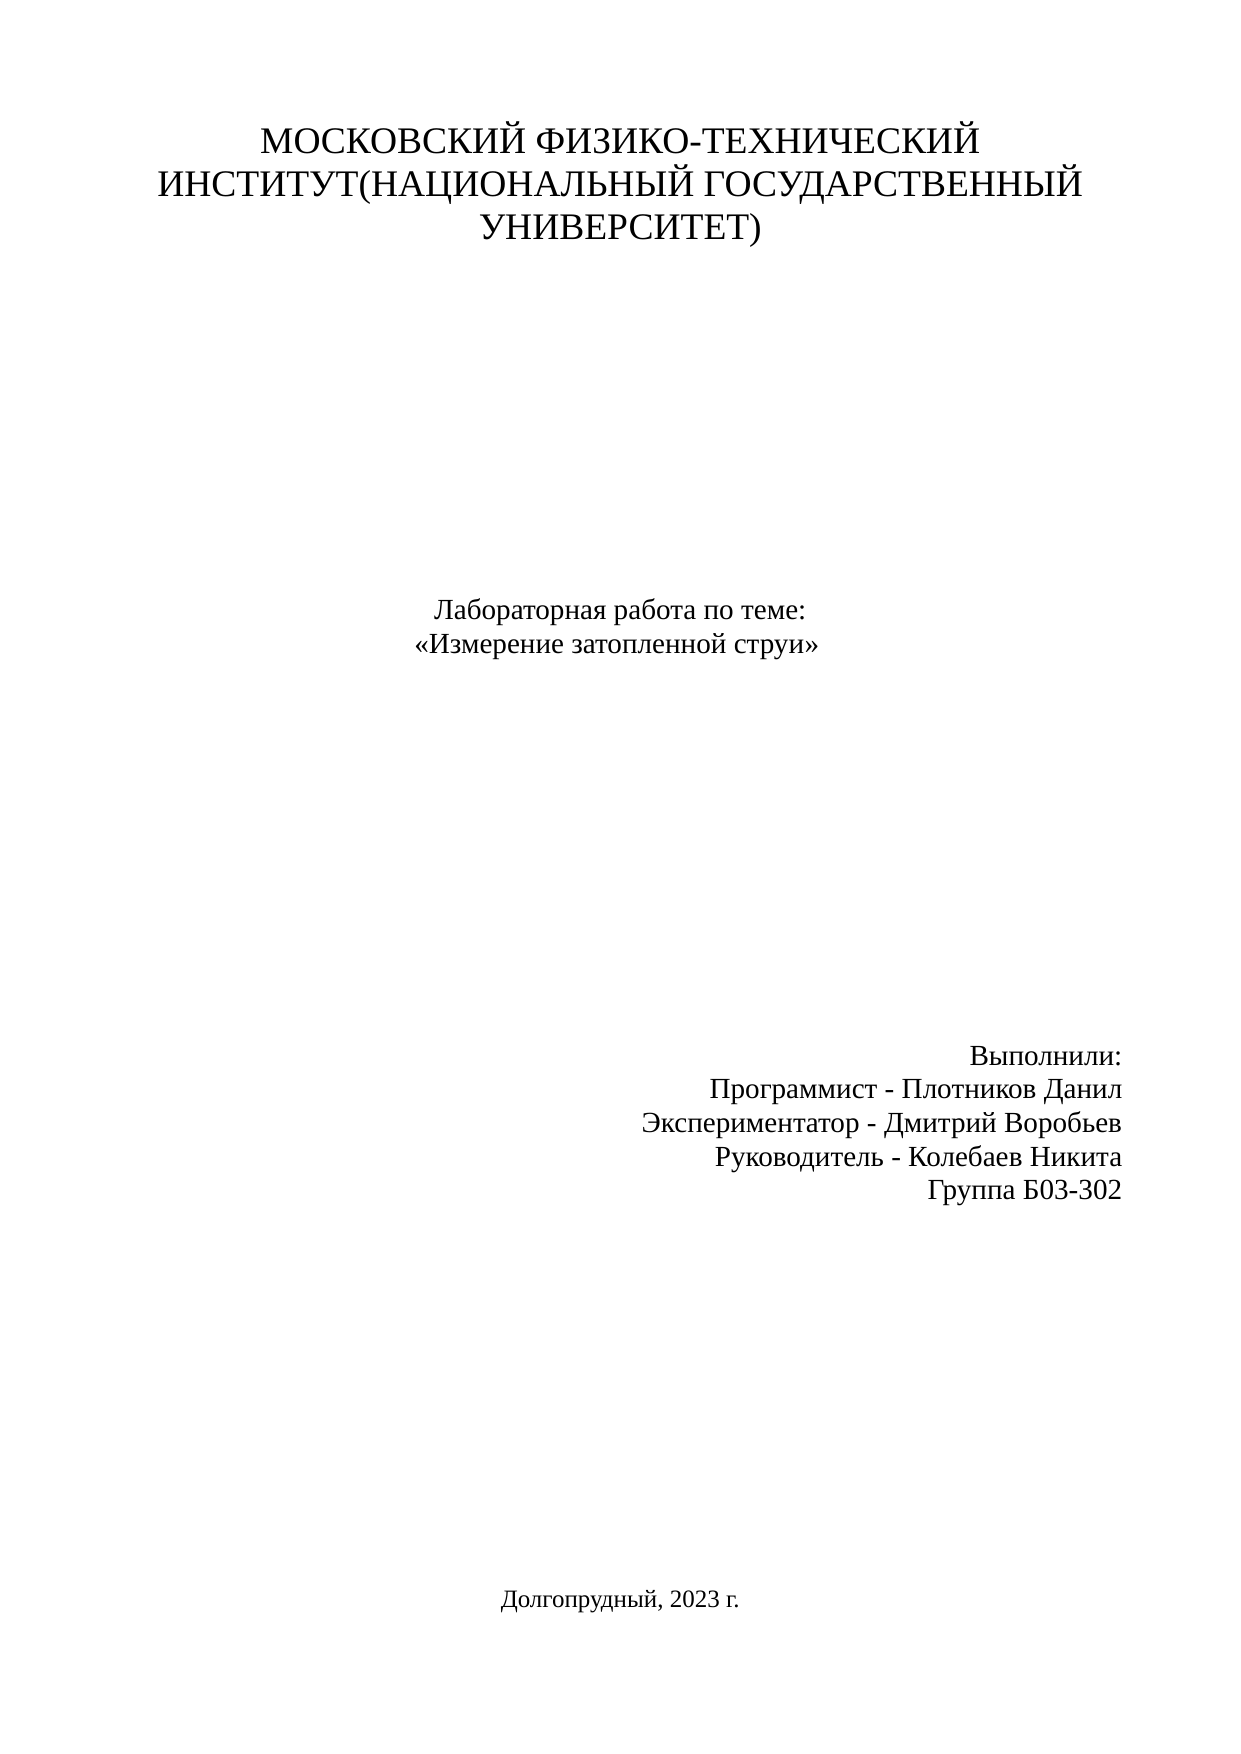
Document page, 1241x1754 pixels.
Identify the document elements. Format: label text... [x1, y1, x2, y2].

text Долгопрудный, 2023 г. [118, 1584, 1122, 1613]
text Программист - Плотников Данил [118, 1072, 1122, 1105]
text Группа Б03-302 [118, 1172, 1122, 1206]
text «Измерение затопленной струи» [118, 626, 1122, 659]
text МОСКОВСКИЙ ФИЗИКО-ТЕХНИЧЕСКИЙ ИНСТИТУТ(НАЦИОНАЛЬНЫЙ ГОСУДАРСТВЕННЫЙ УНИВЕРСИТЕТ) [118, 118, 1122, 247]
text Руководитель - Колебаев Никита [118, 1139, 1122, 1172]
text Выполнили: [118, 1038, 1122, 1072]
text Лабораторная работа по теме: [118, 592, 1122, 626]
text Экспериментатор - Дмитрий Воробьев [118, 1105, 1122, 1139]
